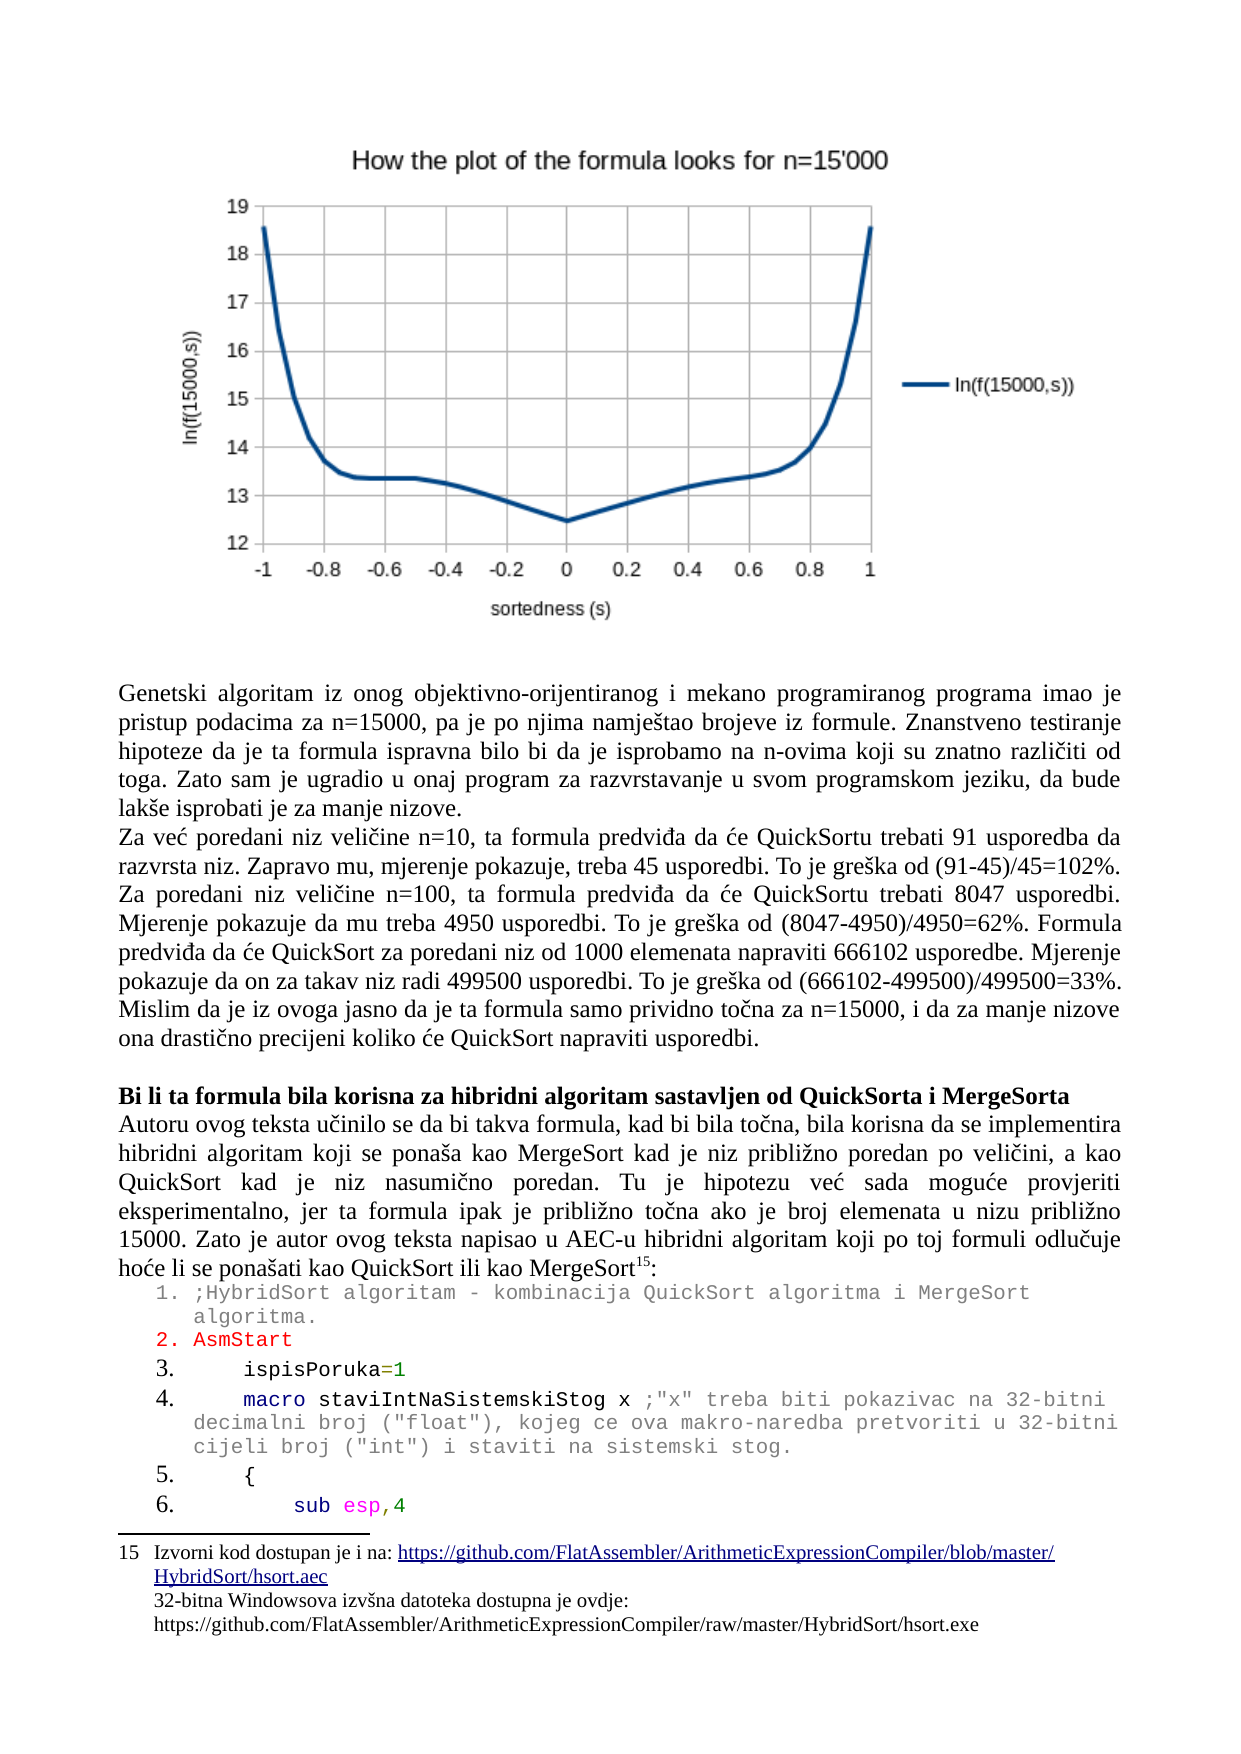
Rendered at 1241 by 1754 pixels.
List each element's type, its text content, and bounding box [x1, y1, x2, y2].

text Genetski algoritam iz onog objektivno-orijentiranog i mekano programiranog programa imao je pristup podacima za n=15000, pa je po njima namještao brojeve iz formule. Znanstveno testiranje hipoteze da je ta formula ispravna bilo bi da je isprobamo na n-ovima koji su znatno različiti od toga. Zato sam je ugradio u onaj program za razvrstavanje u svom programskom jeziku, da bude lakše isprobati je za manje nizove. [118, 678, 1122, 822]
list AsmStart [156, 1329, 1122, 1353]
list macro staviIntNaSistemskiStog x ;"x" treba biti pokazivac na 32-bitni decimalni broj ("float"), kojeg ce ova makro-naredba pretvoriti u 32-bitni cijeli broj ("int") i staviti na sistemski stog. [156, 1383, 1122, 1459]
list sub esp,4 [156, 1489, 1122, 1519]
text Izvorni kod dostupan je i na: https://github.com/FlatAssembler/ArithmeticExpressionCompiler/blob/master/HybridSort/hsort.aec 32-bitna Windowsova izvšna datoteka dostupna je ovdje: https://github.com/FlatAssembler/ArithmeticExpressionCompiler/raw/master/HybridSort/hsort.exe [118, 1539, 1122, 1636]
list ;HybridSort algoritam - kombinacija QuickSort algoritma i MergeSort algoritma. [156, 1282, 1122, 1329]
list ispisPoruka=1 [156, 1353, 1122, 1383]
text Autoru ovog teksta učinilo se da bi takva formula, kad bi bila točna, bila korisna da se implementira hibridni algoritam koji se ponaša kao MergeSort kad je niz približno poredan po veličini, a kao QuickSort kad je niz nasumično poredan. Tu je hipotezu već sada moguće provjeriti eksperimentalno, jer ta formula ipak je približno točna ako je broj elemenata u nizu približno 15000. Zato je autor ovog teksta napisao u AEC-u hibridni algoritam koji po toj formuli odlučuje hoće li se ponašati kao QuickSort ili kao MergeSort: [118, 1109, 1122, 1282]
text Bi li ta formula bila korisna za hibridni algoritam sastavljen od QuickSorta i MergeSorta [118, 1081, 1122, 1109]
list { [156, 1459, 1122, 1489]
text Za već poredani niz veličine n=10, ta formula predviđa da će QuickSortu trebati 91 usporedba da razvrsta niz. Zapravo mu, mjerenje pokazuje, treba 45 usporedbi. To je greška od (91-45)/45=102%. Za poredani niz veličine n=100, ta formula predviđa da će QuickSortu trebati 8047 usporedbi. Mjerenje pokazuje da mu treba 4950 usporedbi. To je greška od (8047-4950)/4950=62%. Formula predviđa da će QuickSort za poredani niz od 1000 elemenata napraviti 666102 usporedbe. Mjerenje pokazuje da on za takav niz radi 499500 usporedbi. To je greška od (666102-499500)/499500=33%. Mislim da je iz ovoga jasno da je ta formula samo prividno točna za n=15000, i da za manje nizove ona drastično precijeni koliko će QuickSort napraviti usporedbi. [118, 822, 1122, 1052]
picture [147, 118, 1093, 650]
